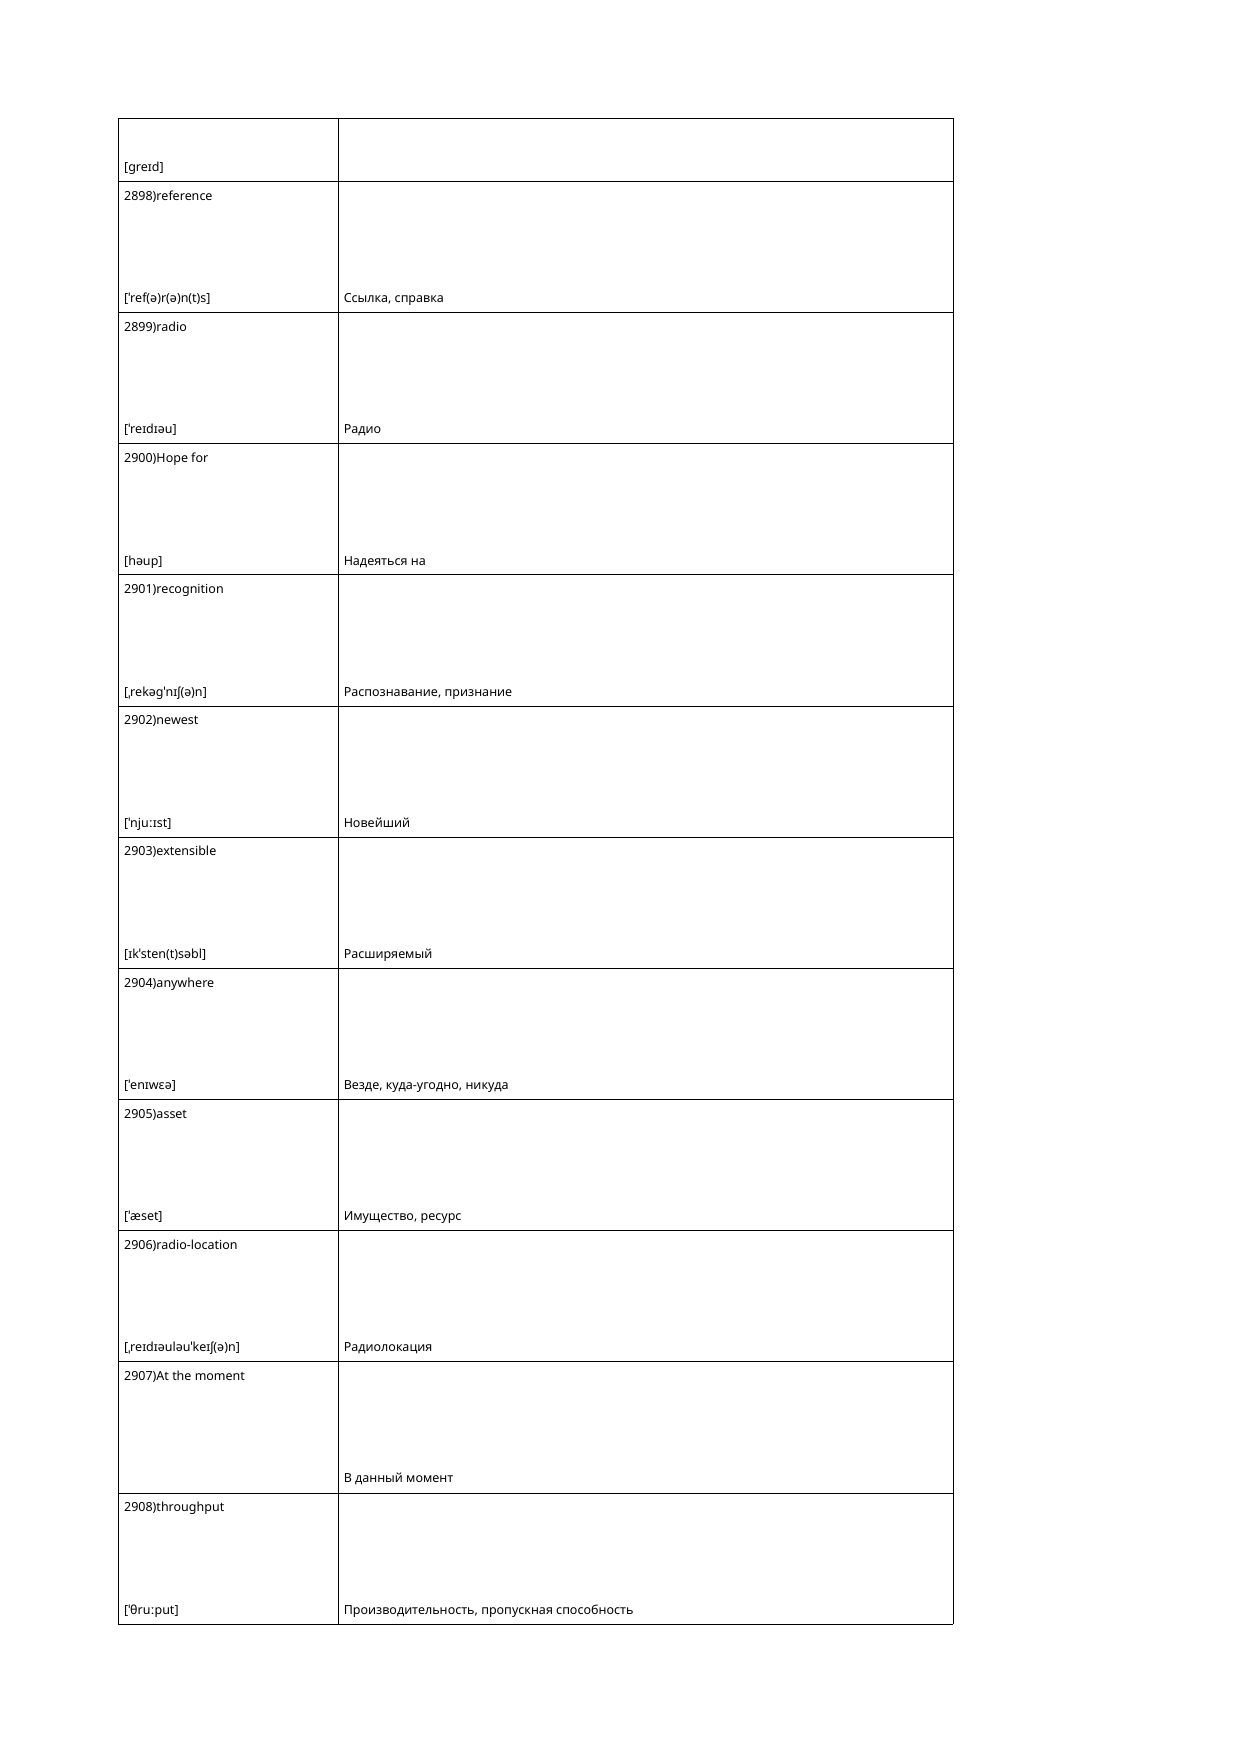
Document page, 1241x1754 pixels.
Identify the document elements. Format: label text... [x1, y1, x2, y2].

table_cell Радиолокация [339, 1231, 953, 1361]
table_cell Радио [339, 313, 953, 443]
table_cell 2903)extensible [ɪkˈsten(t)səbl] [119, 838, 338, 968]
table_cell 2904)anywhere [ˈenɪwɛə] [119, 969, 338, 1099]
table_cell [greɪd] [119, 119, 338, 181]
table_cell 2900)Hope for [həup] [119, 444, 338, 574]
table_cell Распознавание, признание [339, 575, 953, 706]
table_cell 2899)radio [ˈreɪdɪəu] [119, 313, 338, 443]
table_cell 2907)At the moment [119, 1362, 338, 1492]
table_cell В данный момент [339, 1362, 953, 1492]
table_cell 2902)newest [ˈnjuːɪst] [119, 707, 338, 837]
table_cell Новейший [339, 707, 953, 837]
table_cell Везде, куда-угодно, никуда [339, 969, 953, 1099]
table_cell Ссылка, справка [339, 182, 953, 312]
table_cell 2898)reference [ˈref(ə)r(ə)n(t)s] [119, 182, 338, 312]
table_cell Производительность, пропускная способность [339, 1494, 953, 1623]
table_cell 2908)throughput [ˈθruːput] [119, 1494, 338, 1623]
table_cell 2905)asset [ˈæset] [119, 1100, 338, 1230]
table_cell 2906)radio-location [ˌreɪdɪəuləuˈkeɪʃ(ə)n] [119, 1231, 338, 1361]
table_cell Надеяться на [339, 444, 953, 574]
table_cell Имущество, ресурс [339, 1100, 953, 1230]
table_cell Расширяемый [339, 838, 953, 968]
table_cell [339, 119, 953, 181]
table_cell 2901)recognition [ˌrekəgˈnɪʃ(ə)n] [119, 575, 338, 706]
